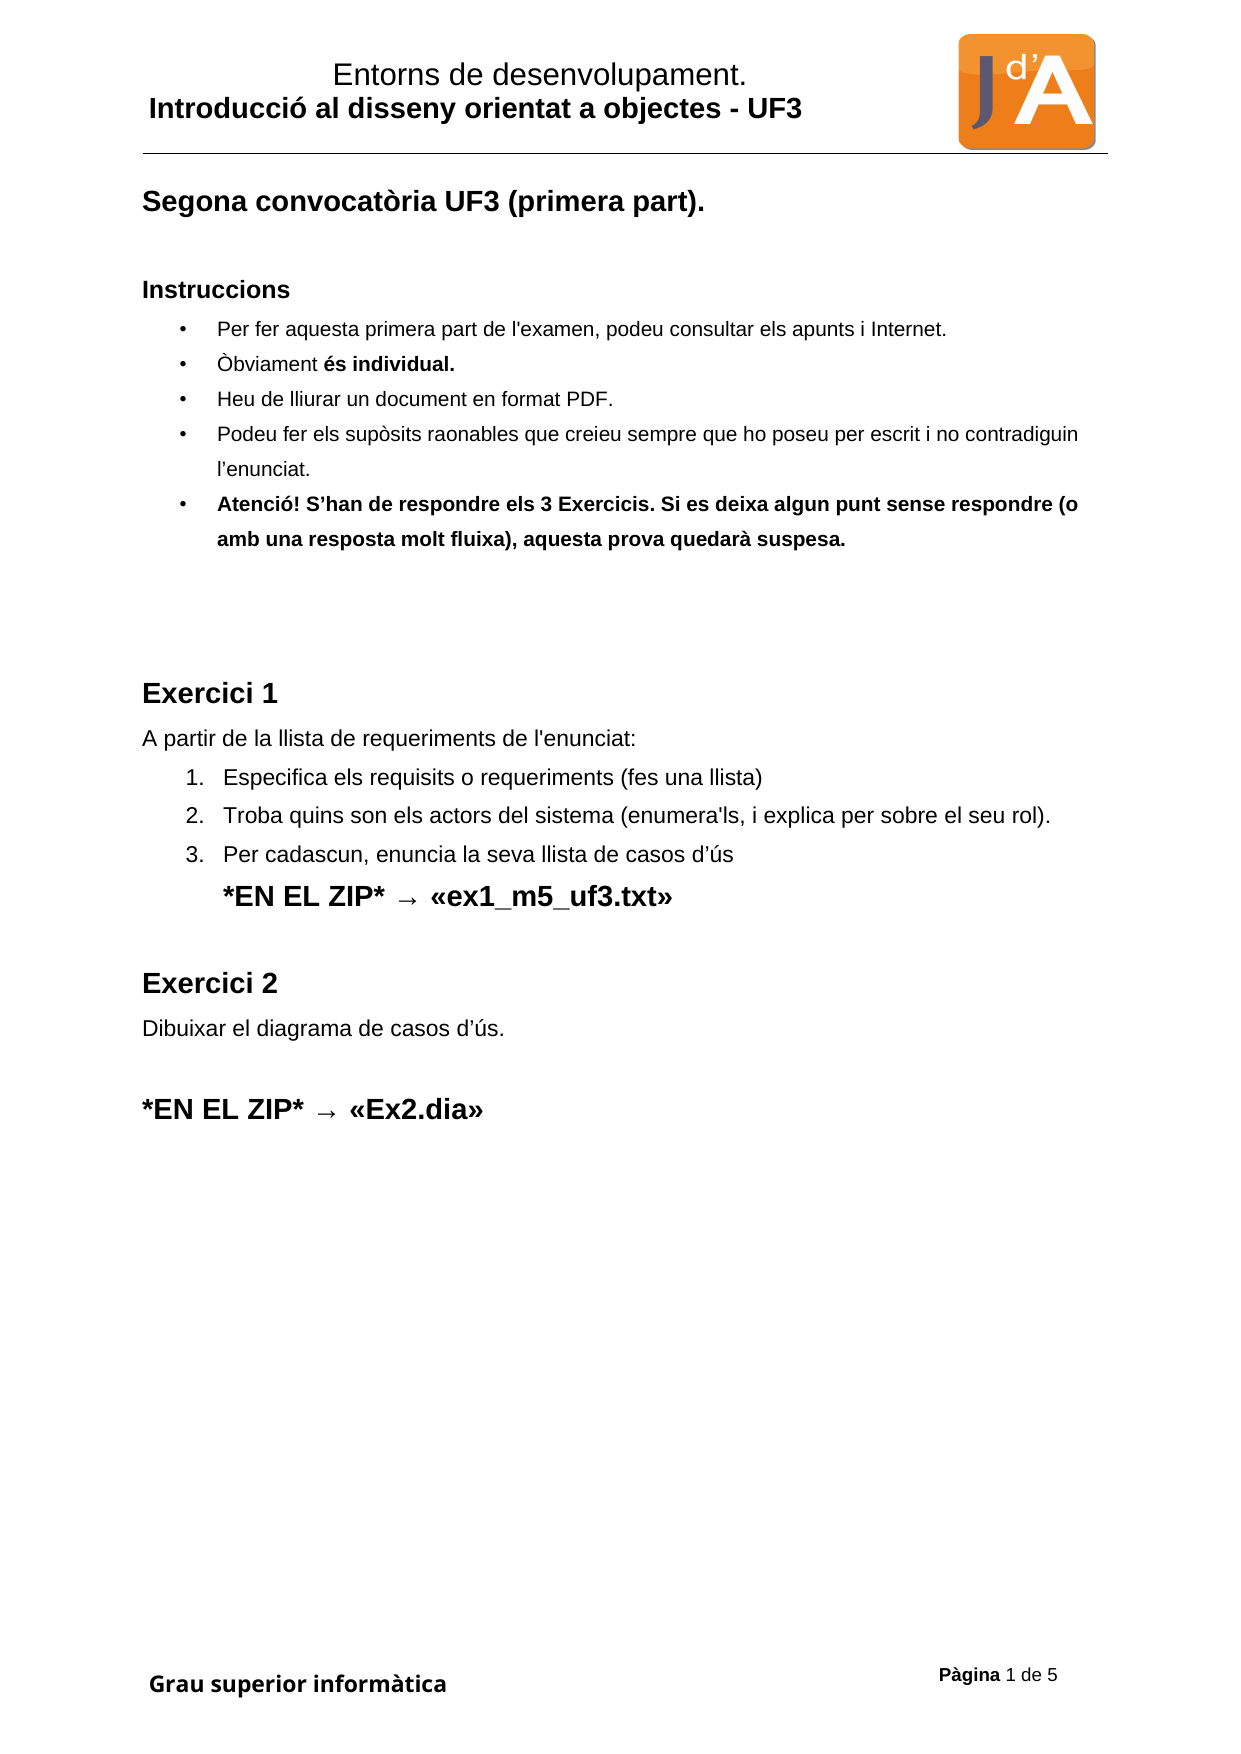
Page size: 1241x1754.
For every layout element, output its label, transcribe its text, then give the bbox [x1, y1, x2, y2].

text A partir de la llista de requeriments de l'enunciat: [142, 726, 1107, 752]
list Especifica els requisits o requeriments (fes una llista) [185, 764, 1107, 790]
list Atenció! S’han de respondre els 3 Exercicis. Si es deixa algun punt sense respondre (o amb una resposta molt fluixa), aquesta prova quedarà suspesa. [179, 492, 1107, 550]
text Exercici 2 [142, 967, 1107, 1000]
list Podeu fer els supòsits raonables que creieu sempre que ho poseu per escrit i no contradiguin l’enunciat. [179, 423, 1107, 481]
text Instruccions [142, 276, 1107, 304]
text *EN EL ZIP* → «Ex2.dia» [142, 1093, 1107, 1126]
picture [958, 34, 1096, 150]
list Troba quins son els actors del sistema (enumera'ls, i explica per sobre el seu rol). [185, 803, 1107, 829]
list Per fer aquesta primera part de l'examen, podeu consultar els apunts i Internet. [179, 318, 1107, 341]
list Per cadascun, enuncia la seva llista de casos d’ús [185, 841, 1107, 867]
text Dibuixar el diagrama de casos d’ús. [142, 1016, 1107, 1042]
text Segona convocatòria UF3 (primera part). [142, 185, 1107, 218]
list Òbviament és individual. [179, 353, 1107, 376]
list *EN EL ZIP* → «ex1_m5_uf3.txt» [185, 880, 1107, 912]
list Heu de lliurar un document en format PDF. [179, 388, 1107, 411]
text Exercici 1 [142, 677, 1107, 710]
